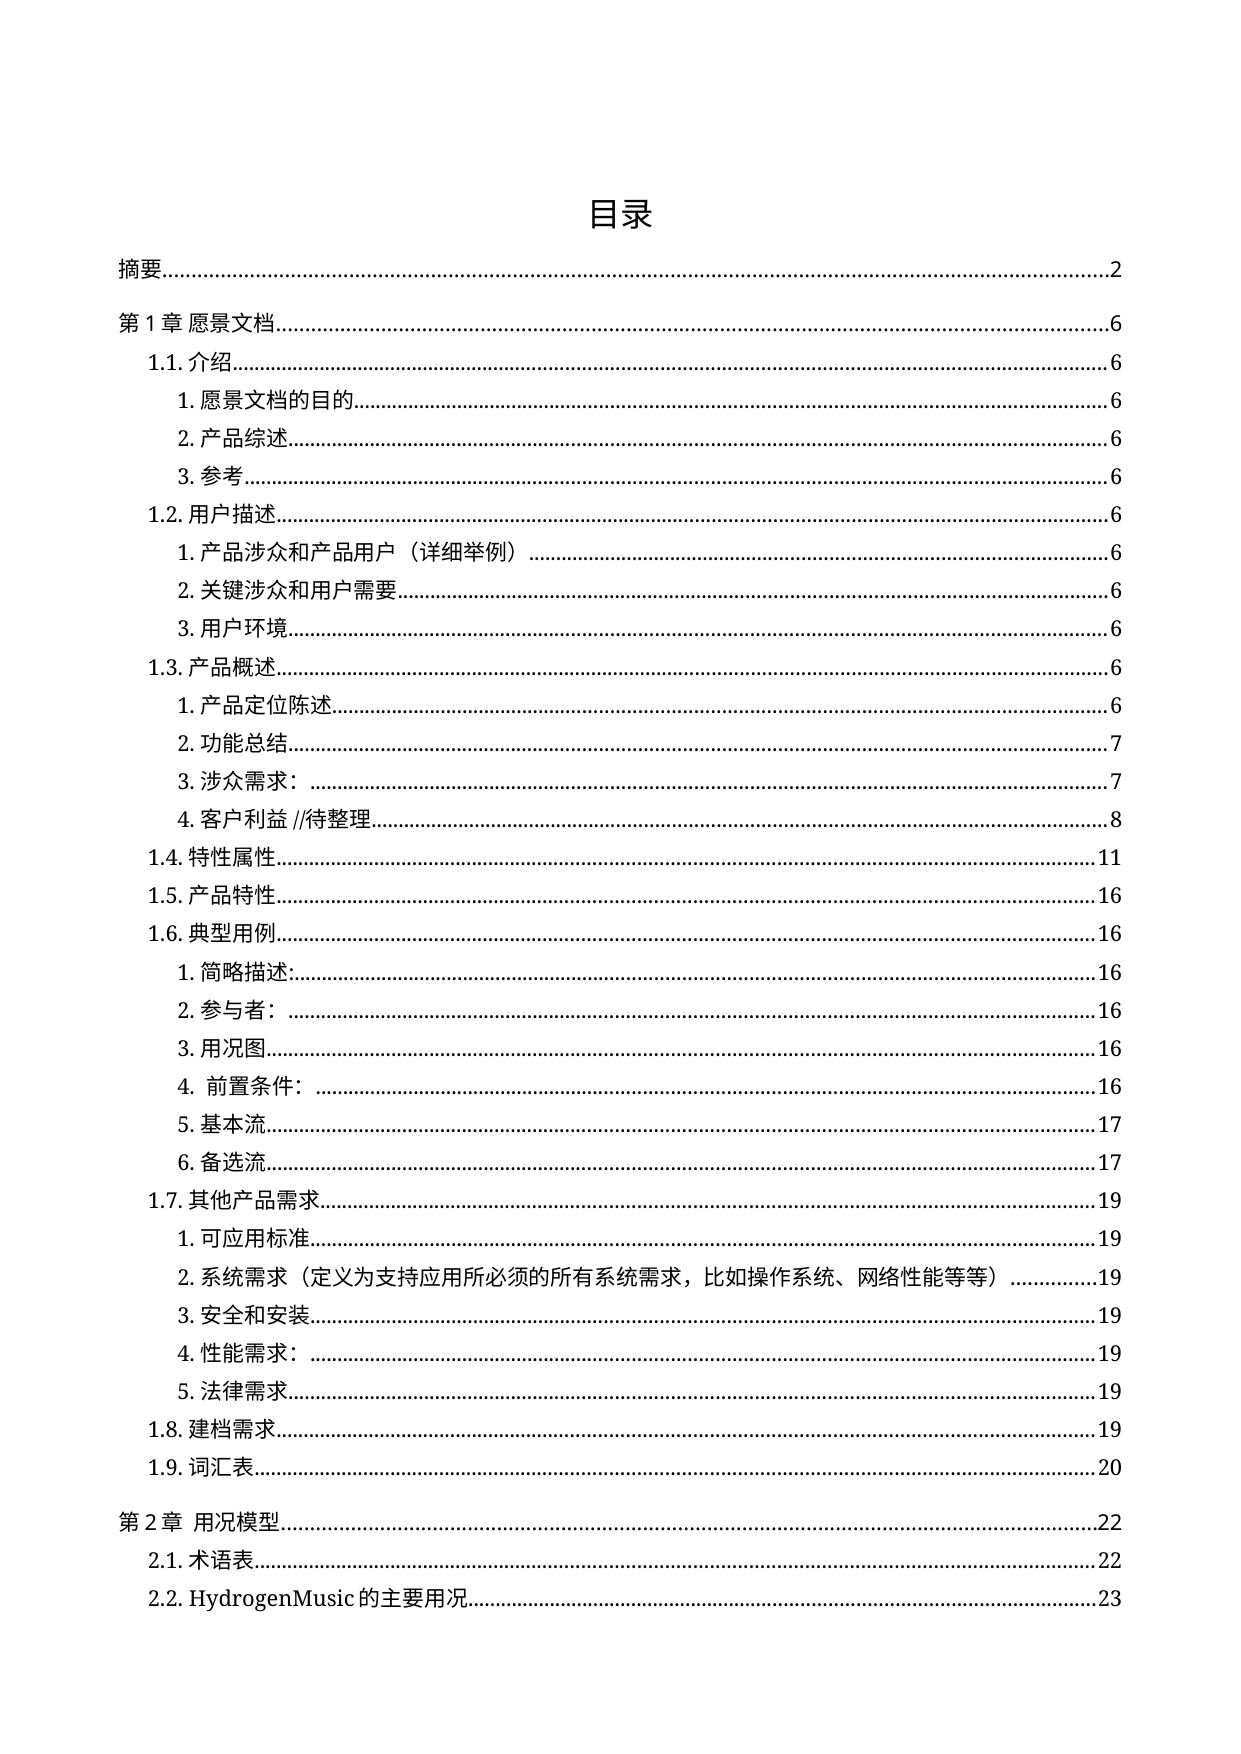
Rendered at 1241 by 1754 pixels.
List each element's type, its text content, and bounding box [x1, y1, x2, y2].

text 2. 关键涉众和用户需要 6 [177, 573, 1122, 605]
text 2. 参与者： 16 [177, 993, 1122, 1024]
text 2.2. HydrogenMusic的主要用况 23 [148, 1581, 1122, 1613]
text 4. 前置条件： 16 [177, 1069, 1122, 1101]
text 1.8. 建档需求 19 [148, 1412, 1122, 1444]
text 1.7. 其他产品需求 19 [148, 1183, 1122, 1215]
text 1. 可应用标准 19 [177, 1221, 1122, 1253]
text 1.9. 词汇表 20 [148, 1450, 1122, 1482]
text 4. 客户利益 //待整理 8 [177, 802, 1122, 834]
text 6. 备选流 17 [177, 1145, 1122, 1177]
text 摘要 2 [118, 252, 1122, 284]
text 1.1. 介绍 6 [148, 344, 1122, 376]
text 1. 简略描述: 16 [177, 954, 1122, 986]
text 3. 涉众需求： 7 [177, 764, 1122, 796]
text 第1章 愿景文档 6 [118, 306, 1122, 338]
text 3. 用况图 16 [177, 1031, 1122, 1063]
text 1.6. 典型用例 16 [148, 916, 1122, 948]
text 4. 性能需求： 19 [177, 1336, 1122, 1368]
text 2. 产品综述 6 [177, 421, 1122, 453]
text 1.4. 特性属性 11 [148, 840, 1122, 872]
text 2. 系统需求（定义为支持应用所必须的所有系统需求，比如操作系统、网络性能等等） 19 [177, 1259, 1122, 1291]
text 2. 功能总结 7 [177, 726, 1122, 758]
text 1. 产品定位陈述 6 [177, 688, 1122, 719]
text 3. 用户环境 6 [177, 611, 1122, 643]
text 1.3. 产品概述 6 [148, 649, 1122, 681]
text 2.1. 术语表 22 [148, 1543, 1122, 1574]
text 1.5. 产品特性 16 [148, 878, 1122, 910]
text 3. 参考 6 [177, 459, 1122, 491]
text 1.2. 用户描述 6 [148, 497, 1122, 529]
subtitle 目录 [118, 188, 1122, 236]
text 5. 基本流 17 [177, 1107, 1122, 1139]
text 1. 产品涉众和产品用户（详细举例） 6 [177, 535, 1122, 567]
text 第2章 用况模型 22 [118, 1504, 1122, 1536]
text 1. 愿景文档的目的 6 [177, 383, 1122, 414]
text 3. 安全和安装 19 [177, 1298, 1122, 1329]
text 5. 法律需求 19 [177, 1374, 1122, 1406]
